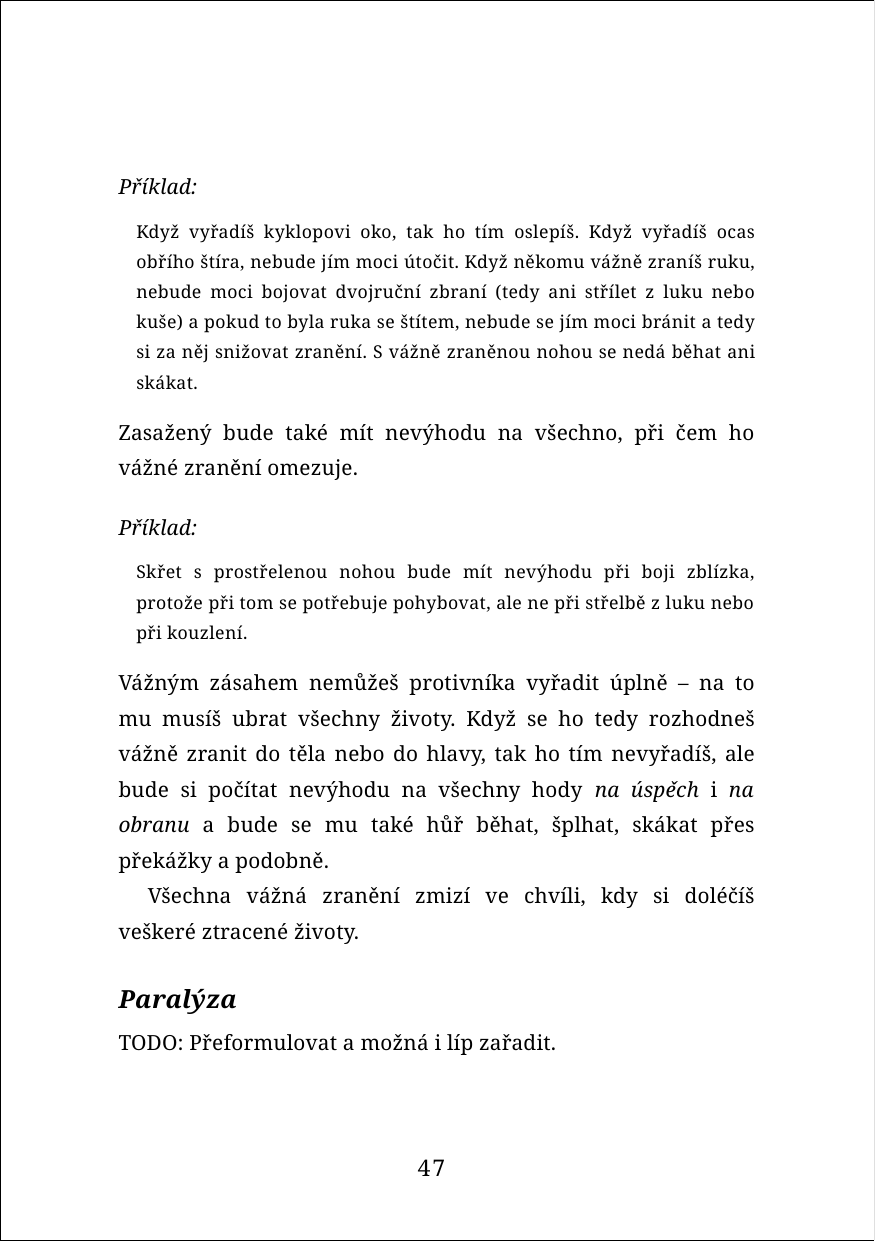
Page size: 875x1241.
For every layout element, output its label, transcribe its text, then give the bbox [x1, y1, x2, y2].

text Když vyřadíš kyklopovi oko, tak ho tím oslepíš. Když vyřadíš ocas obřího štíra, nebude jím moci útočit. Když někomu vážně zraníš ruku, nebude moci bojovat dvojruční zbraní (tedy ani střílet z luku nebo kuše) a pokud to byla ruka se štítem, nebude se jím moci bránit a tedy si za něj snižovat zranění. S vážně zraněnou nohou se nedá běhat ani skákat. [136, 219, 756, 394]
subtitle Paralýza [118, 982, 756, 1016]
text Zasažený bude také mít nevýhodu na všechno, při čem ho vážné zranění omezuje. [118, 418, 756, 482]
text Příklad: [118, 513, 756, 541]
text Vážným zásahem nemůžeš protivníka vyřadit úplně – na to mu musíš ubrat všechny životy. Když se ho tedy rozhodneš vážně zranit do těla nebo do hlavy, tak ho tím nevyřadíš, ale bude si počítat nevýhodu na všechny hody na úspěch i na obranu a bude se mu také hůř běhat, šplhat, skákat přes překážky a podobně. Všechna vážná zranění zmizí ve chvíli, kdy si doléčíš veškeré ztracené životy. [118, 668, 756, 945]
text Příklad: [118, 172, 756, 200]
text Skřet s prostřelenou nohou bude mít nevýhodu při boji zblízka, protože při tom se potřebuje pohybovat, ale ne při střelbě z luku nebo při kouzlení. [136, 560, 756, 644]
text TODO: Přeformulovat a možná i líp zařadit. [118, 1028, 756, 1056]
